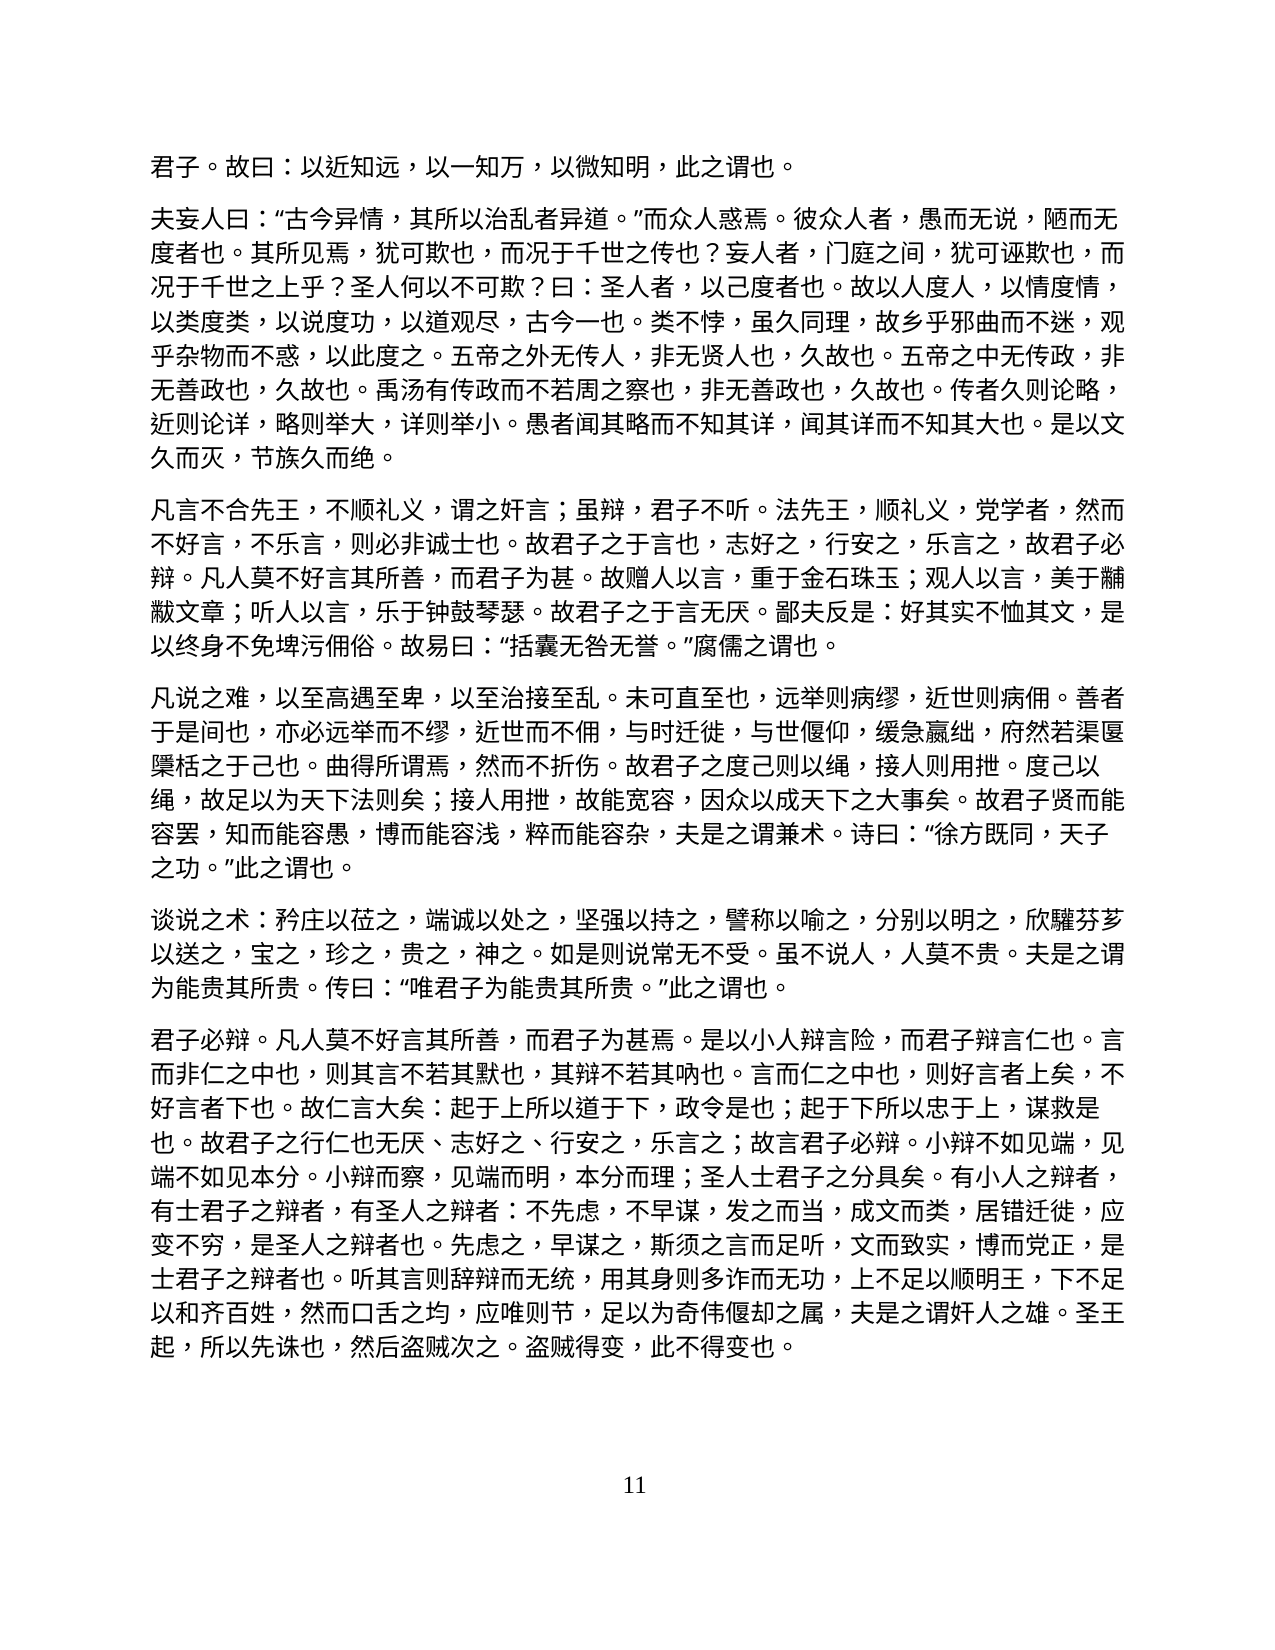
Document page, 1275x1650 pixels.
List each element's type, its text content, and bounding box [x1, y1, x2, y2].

text 凡说之难，以至高遇至卑，以至治接至乱。未可直至也，远举则病缪，近世则病佣。善者于是间也，亦必远举而不缪，近世而不佣，与时迁徙，与世偃仰，缓急嬴绌，府然若渠匽檃栝之于己也。曲得所谓焉，然而不折伤。故君子之度己则以绳，接人则用抴。度己以绳，故足以为天下法则矣；接人用抴，故能宽容，因众以成天下之大事矣。故君子贤而能容罢，知而能容愚，博而能容浅，粹而能容杂，夫是之谓兼术。诗曰：“徐方既同，天子之功。”此之谓也。 [150, 681, 1125, 885]
text 谈说之术：矜庄以莅之，端诚以处之，坚强以持之，譬称以喻之，分别以明之，欣驩芬芗以送之，宝之，珍之，贵之，神之。如是则说常无不受。虽不说人，人莫不贵。夫是之谓为能贵其所贵。传曰：“唯君子为能贵其所贵。”此之谓也。 [150, 903, 1125, 1005]
text 凡言不合先王，不顺礼义，谓之奸言；虽辩，君子不听。法先王，顺礼义，党学者，然而不好言，不乐言，则必非诚士也。故君子之于言也，志好之，行安之，乐言之，故君子必辩。凡人莫不好言其所善，而君子为甚。故赠人以言，重于金石珠玉；观人以言，美于黼黻文章；听人以言，乐于钟鼓琴瑟。故君子之于言无厌。鄙夫反是：好其实不恤其文，是以终身不免埤污佣俗。故易曰：“括囊无咎无誉。”腐儒之谓也。 [150, 492, 1125, 663]
text 君子。故曰：以近知远，以一知万，以微知明，此之谓也。 [150, 150, 1125, 184]
text 夫妄人曰：“古今异情，其所以治乱者异道。”而众人惑焉。彼众人者，愚而无说，陋而无度者也。其所见焉，犹可欺也，而况于千世之传也？妄人者，门庭之间，犹可诬欺也，而况于千世之上乎？圣人何以不可欺？曰：圣人者，以己度者也。故以人度人，以情度情，以类度类，以说度功，以道观尽，古今一也。类不悖，虽久同理，故乡乎邪曲而不迷，观乎杂物而不惑，以此度之。五帝之外无传人，非无贤人也，久故也。五帝之中无传政，非无善政也，久故也。禹汤有传政而不若周之察也，非无善政也，久故也。传者久则论略，近则论详，略则举大，详则举小。愚者闻其略而不知其详，闻其详而不知其大也。是以文久而灭，节族久而绝。 [150, 202, 1125, 474]
text 君子必辩。凡人莫不好言其所善，而君子为甚焉。是以小人辩言险，而君子辩言仁也。言而非仁之中也，则其言不若其默也，其辩不若其吶也。言而仁之中也，则好言者上矣，不好言者下也。故仁言大矣：起于上所以道于下，政令是也；起于下所以忠于上，谋救是也。故君子之行仁也无厌、志好之、行安之，乐言之；故言君子必辩。小辩不如见端，见端不如见本分。小辩而察，见端而明，本分而理；圣人士君子之分具矣。有小人之辩者，有士君子之辩者，有圣人之辩者：不先虑，不早谋，发之而当，成文而类，居错迁徙，应变不穷，是圣人之辩者也。先虑之，早谋之，斯须之言而足听，文而致实，博而党正，是士君子之辩者也。听其言则辞辩而无统，用其身则多诈而无功，上不足以顺明王，下不足以和齐百姓，然而口舌之均，应唯则节，足以为奇伟偃却之属，夫是之谓奸人之雄。圣王起，所以先诛也，然后盗贼次之。盗贼得变，此不得变也。 [150, 1023, 1125, 1364]
